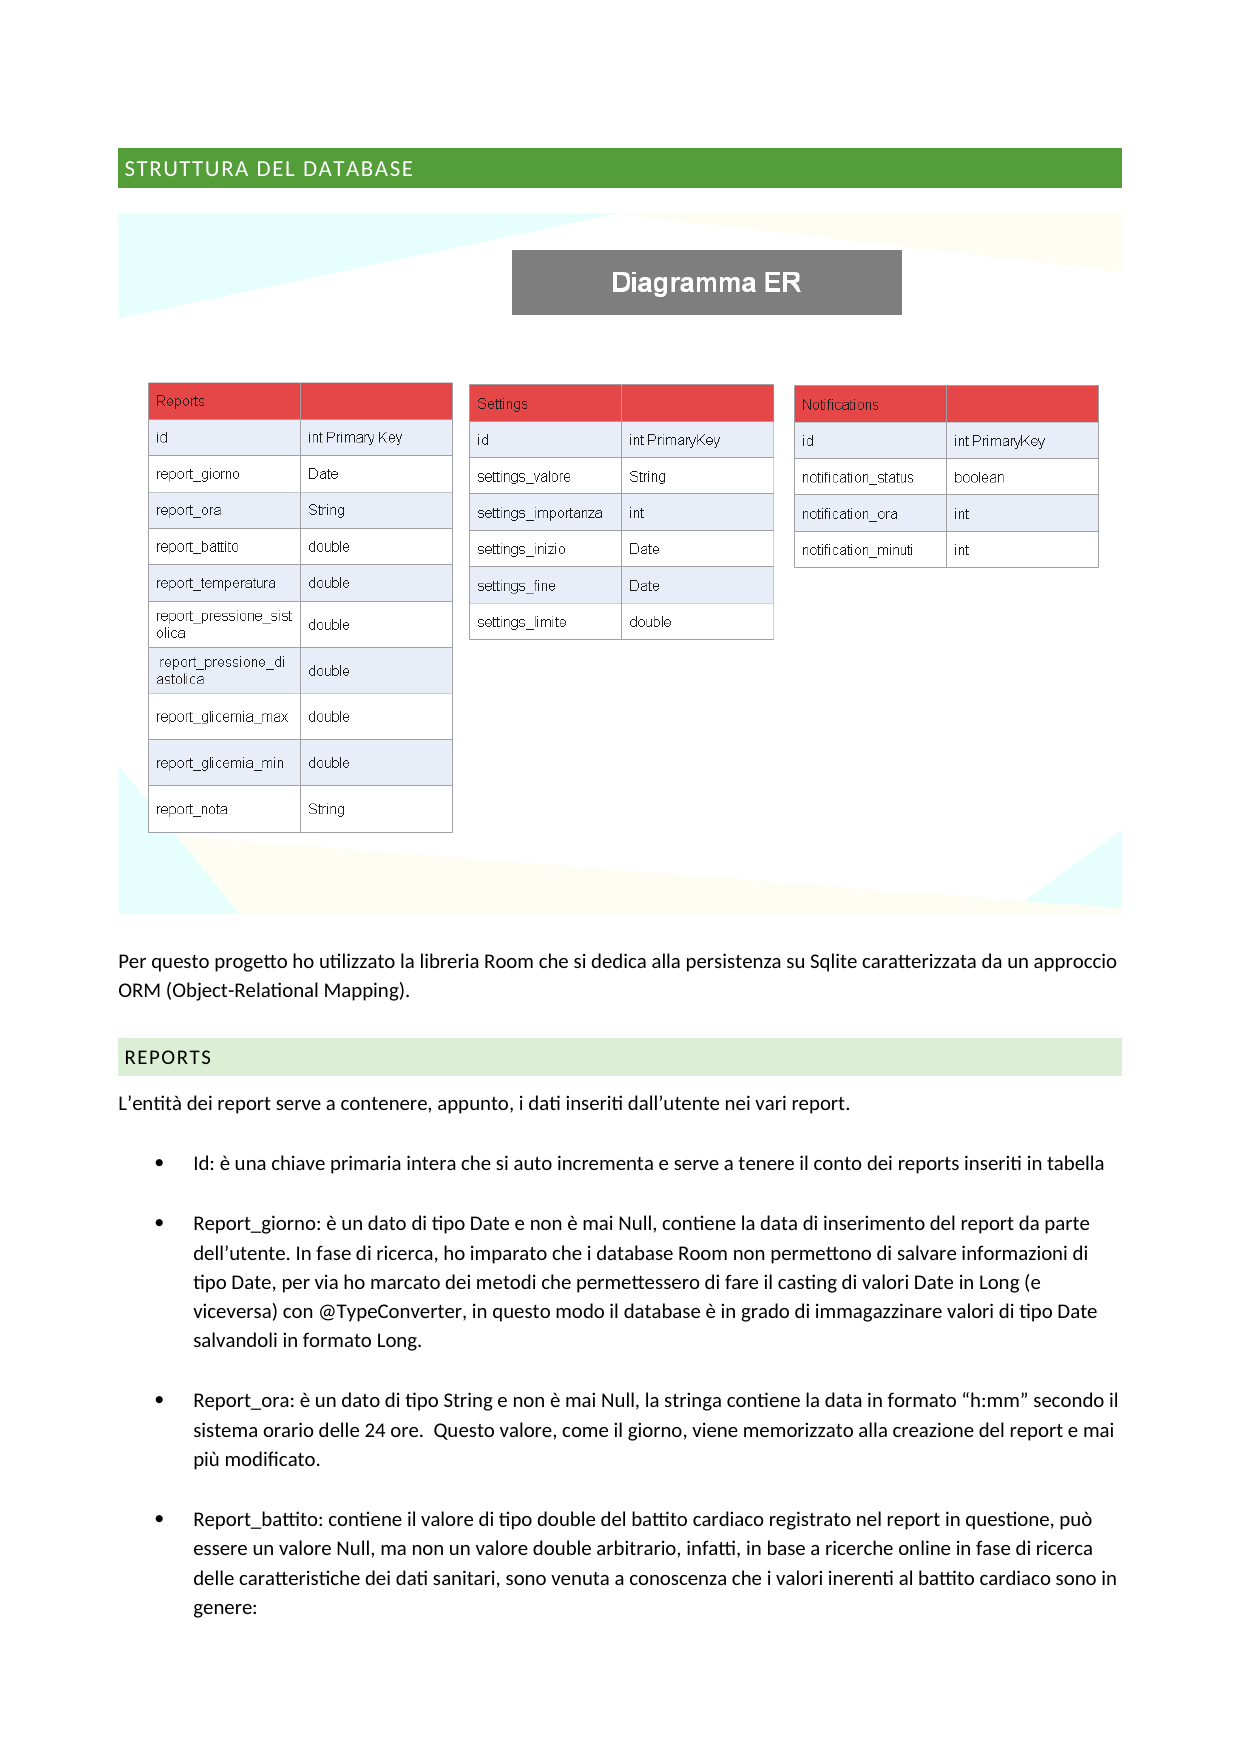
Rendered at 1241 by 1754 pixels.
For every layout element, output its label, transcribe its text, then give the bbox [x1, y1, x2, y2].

subtitle Struttura del database [124, 154, 1116, 182]
subtitle Reports [124, 1044, 1116, 1069]
list Report_ora: è un dato di tipo String e non è mai Null, la stringa contiene la data in formato “h:mm” secondo il sistema orario delle 24 ore. Questo valore, come il giorno, viene memorizzato alla creazione del report e mai più modificato. [156, 1388, 1122, 1471]
list Report_giorno: è un dato di tipo Date e non è mai Null, contiene la data di inserimento del report da parte dell’utente. In fase di ricerca, ho imparato che i database Room non permettono di salvare informazioni di tipo Date, per via ho marcato dei metodi che permettessero di fare il casting di valori Date in Long (e viceversa) con @TypeConverter, in questo modo il database è in grado di immagazzinare valori di tipo Date salvandoli in formato Long. [156, 1211, 1122, 1353]
text Per questo progetto ho utilizzato la libreria Room che si dedica alla persistenza su Sqlite caratterizzata da un approccio ORM (Object-Relational Mapping). [118, 948, 1122, 1003]
list Id: è una chiave primaria intera che si auto incrementa e serve a tenere il conto dei reports inseriti in tabella [156, 1150, 1122, 1176]
list Report_battito: contiene il valore di tipo double del battito cardiaco registrato nel report in questione, può essere un valore Null, ma non un valore double arbitrario, infatti, in base a ricerche online in fase di ricerca delle caratteristiche dei dati sanitari, sono venuta a conoscenza che i valori inerenti al battito cardiaco sono in genere: [156, 1506, 1122, 1619]
text L’entità dei report serve a contenere, appunto, i dati inseriti dall’utente nei vari report. [118, 1090, 1122, 1115]
